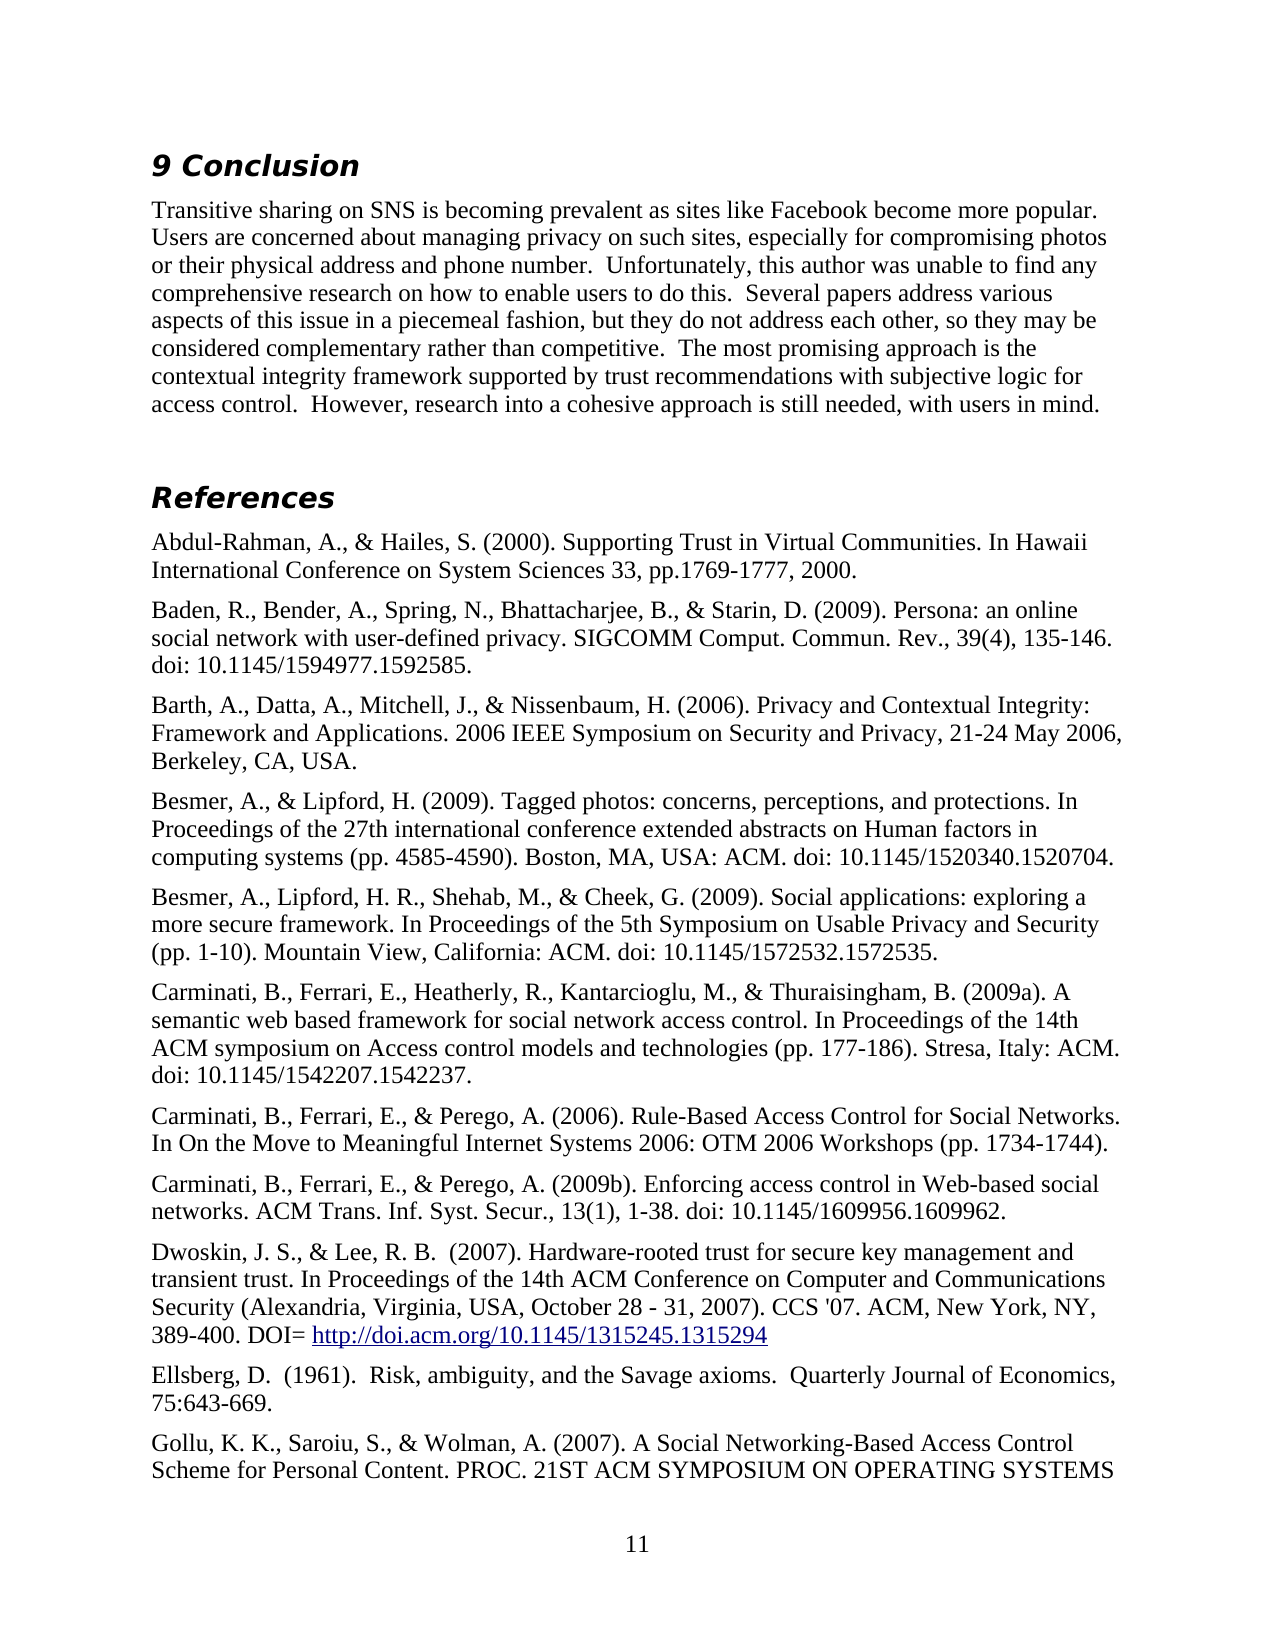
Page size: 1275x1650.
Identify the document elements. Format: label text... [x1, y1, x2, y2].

text Carminati, B., Ferrari, E., Heatherly, R., Kantarcioglu, M., & Thuraisingham, B. (2009a). A semantic web based framework for social network access control. In Proceedings of the 14th ACM symposium on Access control models and technologies (pp. 177-186). Stresa, Italy: ACM. doi: 10.1145/1542207.1542237. [151, 978, 1123, 1089]
text Dwoskin, J. S., & Lee, R. B. (2007). Hardware-rooted trust for secure key management and transient trust. In Proceedings of the 14th ACM Conference on Computer and Communications Security (Alexandria, Virginia, USA, October 28 - 31, 2007). CCS '07. ACM, New York, NY, 389-400. DOI= http://doi.acm.org/10.1145/1315245.1315294 [151, 1238, 1123, 1348]
text Baden, R., Bender, A., Spring, N., Bhattacharjee, B., & Starin, D. (2009). Persona: an online social network with user-defined privacy. SIGCOMM Comput. Commun. Rev., 39(4), 135-146. doi: 10.1145/1594977.1592585. [151, 596, 1123, 679]
text Besmer, A., & Lipford, H. (2009). Tagged photos: concerns, perceptions, and protections. In Proceedings of the 27th international conference extended abstracts on Human factors in computing systems (pp. 4585-4590). Boston, MA, USA: ACM. doi: 10.1145/1520340.1520704. [151, 787, 1123, 870]
subtitle References [151, 482, 1123, 516]
text Carminati, B., Ferrari, E., & Perego, A. (2009b). Enforcing access control in Web-based social networks. ACM Trans. Inf. Syst. Secur., 13(1), 1-38. doi: 10.1145/1609956.1609962. [151, 1170, 1123, 1225]
text Carminati, B., Ferrari, E., & Perego, A. (2006). Rule-Based Access Control for Social Networks. In On the Move to Meaningful Internet Systems 2006: OTM 2006 Workshops (pp. 1734-1744). [151, 1102, 1123, 1157]
text Abdul-Rahman, A., & Hailes, S. (2000). Supporting Trust in Virtual Communities. In Hawaii International Conference on System Sciences 33, pp.1769-1777, 2000. [151, 528, 1123, 583]
text Gollu, K. K., Saroiu, S., & Wolman, A. (2007). A Social Networking-Based Access Control Scheme for Personal Content. PROC. 21ST ACM SYMPOSIUM ON OPERATING SYSTEMS [151, 1429, 1123, 1484]
text Besmer, A., Lipford, H. R., Shehab, M., & Cheek, G. (2009). Social applications: exploring a more secure framework. In Proceedings of the 5th Symposium on Usable Privacy and Security (pp. 1-10). Mountain View, California: ACM. doi: 10.1145/1572532.1572535. [151, 883, 1123, 966]
text Transitive sharing on SNS is becoming prevalent as sites like Facebook become more popular. Users are concerned about managing privacy on such sites, especially for compromising photos or their physical address and phone number. Unfortunately, this author was unable to find any comprehensive research on how to enable users to do this. Several papers address various aspects of this issue in a piecemeal fashion, but they do not address each other, so they may be considered complementary rather than competitive. The most promising approach is the contextual integrity framework supported by trust recommendations with subjective logic for access control. However, research into a cohesive approach is still needed, with users in mind. [151, 196, 1123, 417]
subtitle 9 Conclusion [151, 149, 1123, 183]
text Barth, A., Datta, A., Mitchell, J., & Nissenbaum, H. (2006). Privacy and Contextual Integrity: Framework and Applications. 2006 IEEE Symposium on Security and Privacy, 21-24 May 2006, Berkeley, CA, USA. [151, 692, 1123, 775]
text Ellsberg, D. (1961). Risk, ambiguity, and the Savage axioms. Quarterly Journal of Economics, 75:643-669. [151, 1361, 1123, 1416]
